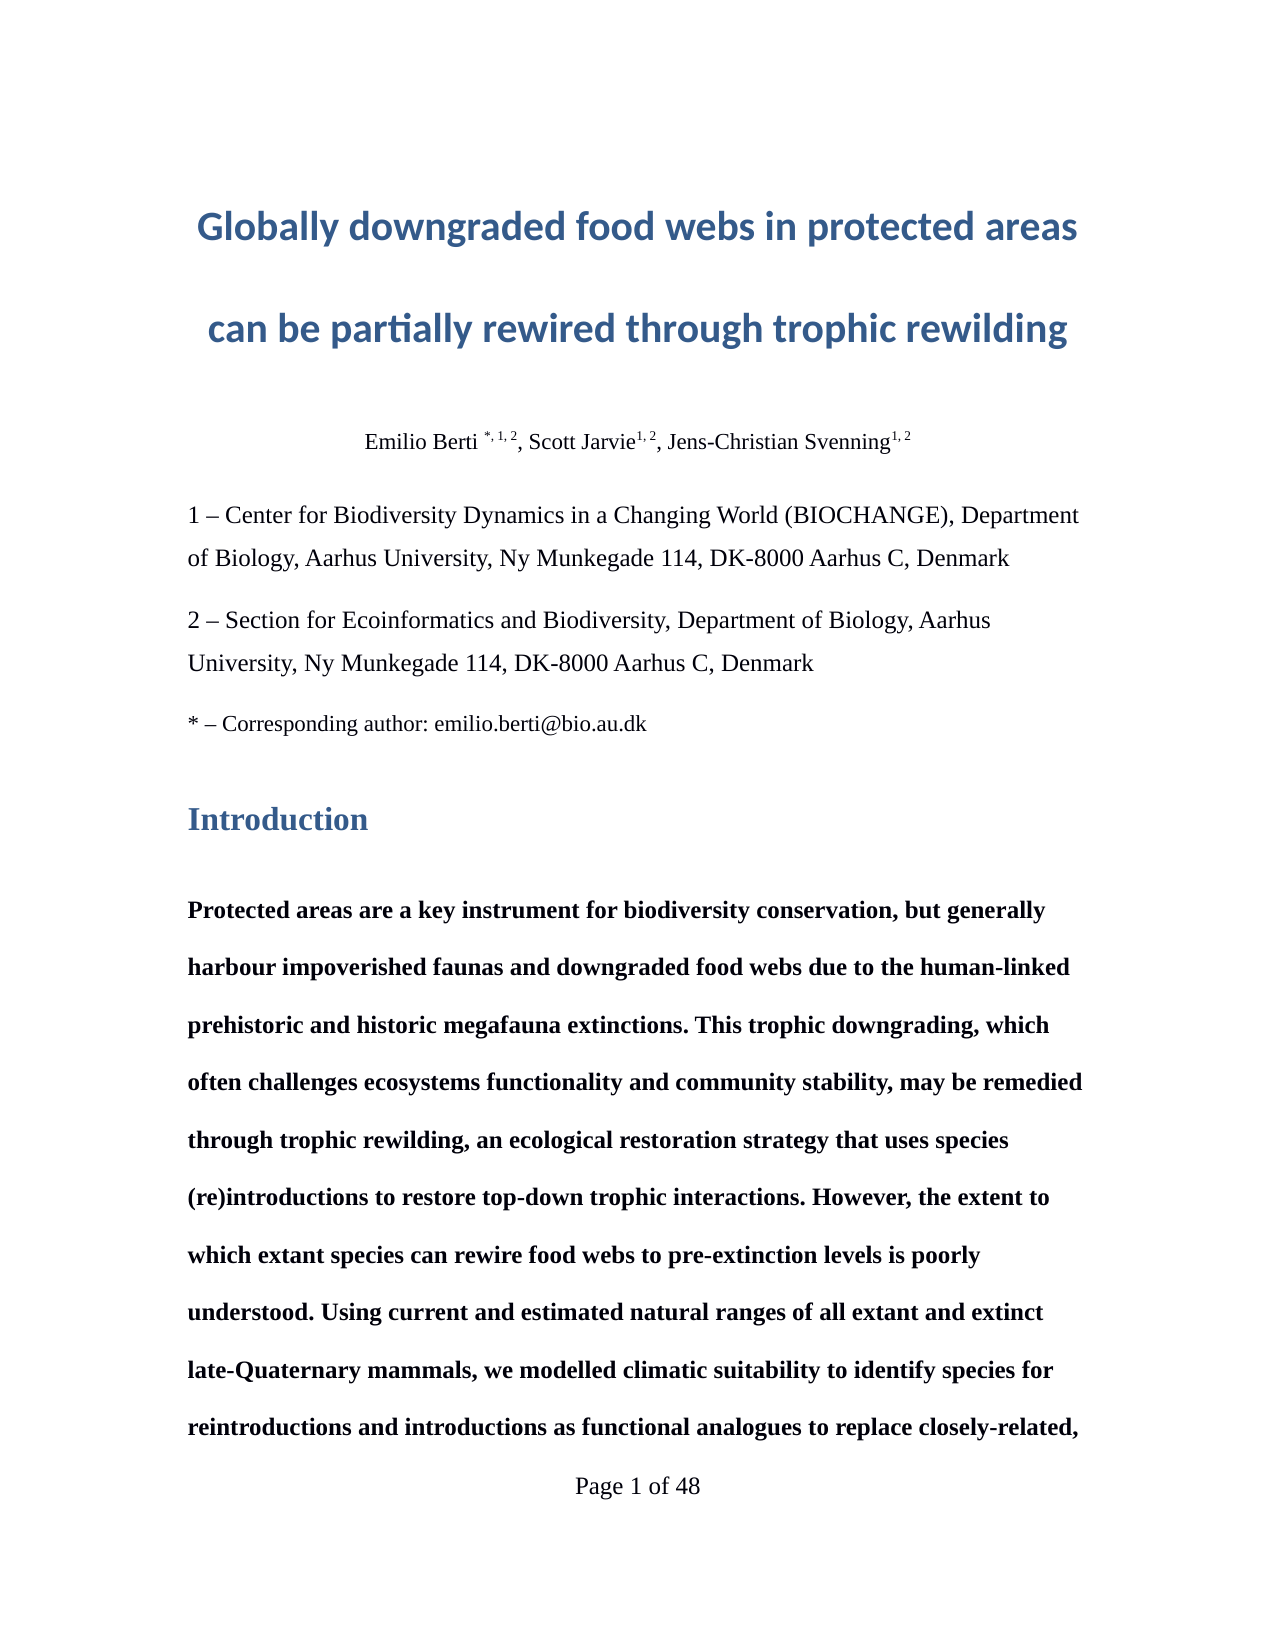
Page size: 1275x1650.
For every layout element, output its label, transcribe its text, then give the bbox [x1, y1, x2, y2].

title Globally downgraded food webs in protected areas can be partially rewired through trophic rewilding [187, 200, 1087, 352]
subtitle Introduction [187, 799, 1087, 838]
text 1 – Center for Biodiversity Dynamics in a Changing World (BIOCHANGE), Department of Biology, Aarhus University, Ny Munkegade 114, DK-8000 Aarhus C, Denmark [187, 500, 1087, 572]
text * – Corresponding author: emilio.berti@bio.au.dk [187, 710, 1087, 736]
text 2 – Section for Ecoinformatics and Biodiversity, Department of Biology, Aarhus University, Ny Munkegade 114, DK-8000 Aarhus C, Denmark [187, 605, 1087, 677]
text Emilio Berti *, 1, 2, Scott Jarvie1, 2, Jens-Christian Svenning1, 2 [187, 428, 1087, 455]
text Protected areas are a key instrument for biodiversity conservation, but generally harbour impoverished faunas and downgraded food webs due to the human-linked prehistoric and historic megafauna extinctions. This trophic downgrading, which often challenges ecosystems functionality and community stability, may be remedied through trophic rewilding, an ecological restoration strategy that uses species (re)introductions to restore top-down trophic interactions. However, the extent to which extant species can rewire food webs to pre-extinction levels is poorly understood. Using current and estimated natural ranges of all extant and extinct late-Quaternary mammals, we modelled climatic suitability to identify species for reintroductions and introductions as functional analogues to replace closely-related, [187, 895, 1087, 1441]
